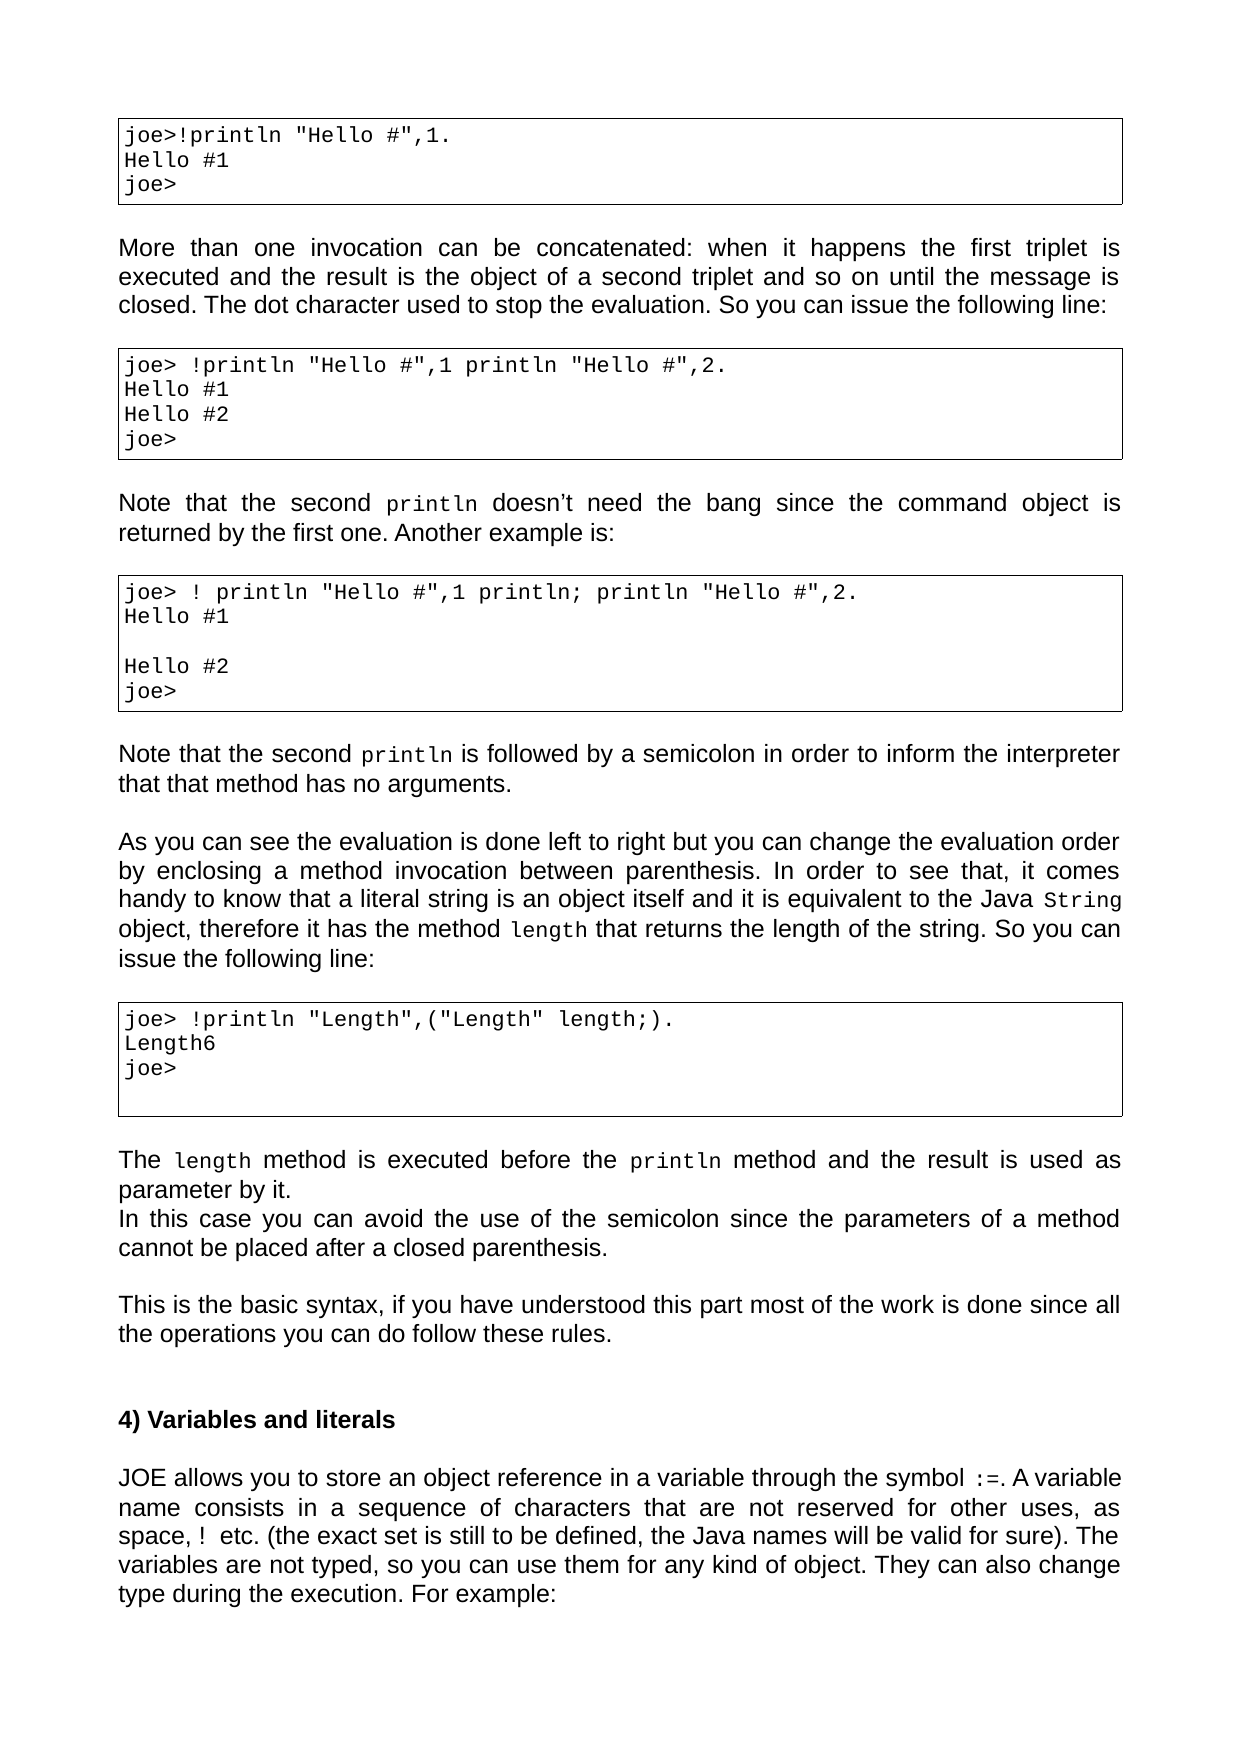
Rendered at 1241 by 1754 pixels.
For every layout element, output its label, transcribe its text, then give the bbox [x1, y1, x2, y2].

text The length method is executed before the println method and the result is used as parameter by it. [118, 1145, 1122, 1204]
text As you can see the evaluation is done left to right but you can change the evaluation order by enclosing a method invocation between parenthesis. In order to see that, it comes handy to know that a literal string is an object itself and it is equivalent to the Java String object, therefore it has the method length that returns the length of the string. So you can issue the following line: [118, 827, 1122, 973]
table_header joe> !println "Length",("Length" length;). Length6 joe> [119, 1003, 1122, 1116]
table_header joe>!println "Hello #",1. Hello #1 joe> [119, 119, 1122, 204]
table_header joe> ! println "Hello #",1 println; println "Hello #",2. Hello #1 Hello #2 joe> [119, 576, 1122, 711]
table_header joe> !println "Hello #",1 println "Hello #",2. Hello #1 Hello #2 joe> [119, 349, 1122, 459]
text JOE allows you to store an object reference in a variable through the symbol :=. A variable name consists in a sequence of characters that are not reserved for other uses, as space, ! etc. (the exact set is still to be defined, the Java names will be valid for sure). The variables are not typed, so you can use them for any kind of object. They can also change type during the execution. For example: [118, 1462, 1122, 1607]
text More than one invocation can be concatenated: when it happens the first triplet is executed and the result is the object of a second triplet and so on until the message is closed. The dot character used to stop the evaluation. So you can issue the following line: [118, 233, 1122, 319]
text 4) Variables and literals [118, 1405, 1122, 1434]
text Note that the second println is followed by a semicolon in order to inform the interpreter that that method has no arguments. [118, 739, 1122, 798]
text Note that the second println doesn’t need the bang since the command object is returned by the first one. Another example is: [118, 487, 1122, 546]
text This is the basic syntax, if you have understood this part most of the work is done since all the operations you can do follow these rules. [118, 1290, 1122, 1347]
text In this case you can avoid the use of the semicolon since the parameters of a method cannot be placed after a closed parenthesis. [118, 1204, 1122, 1261]
